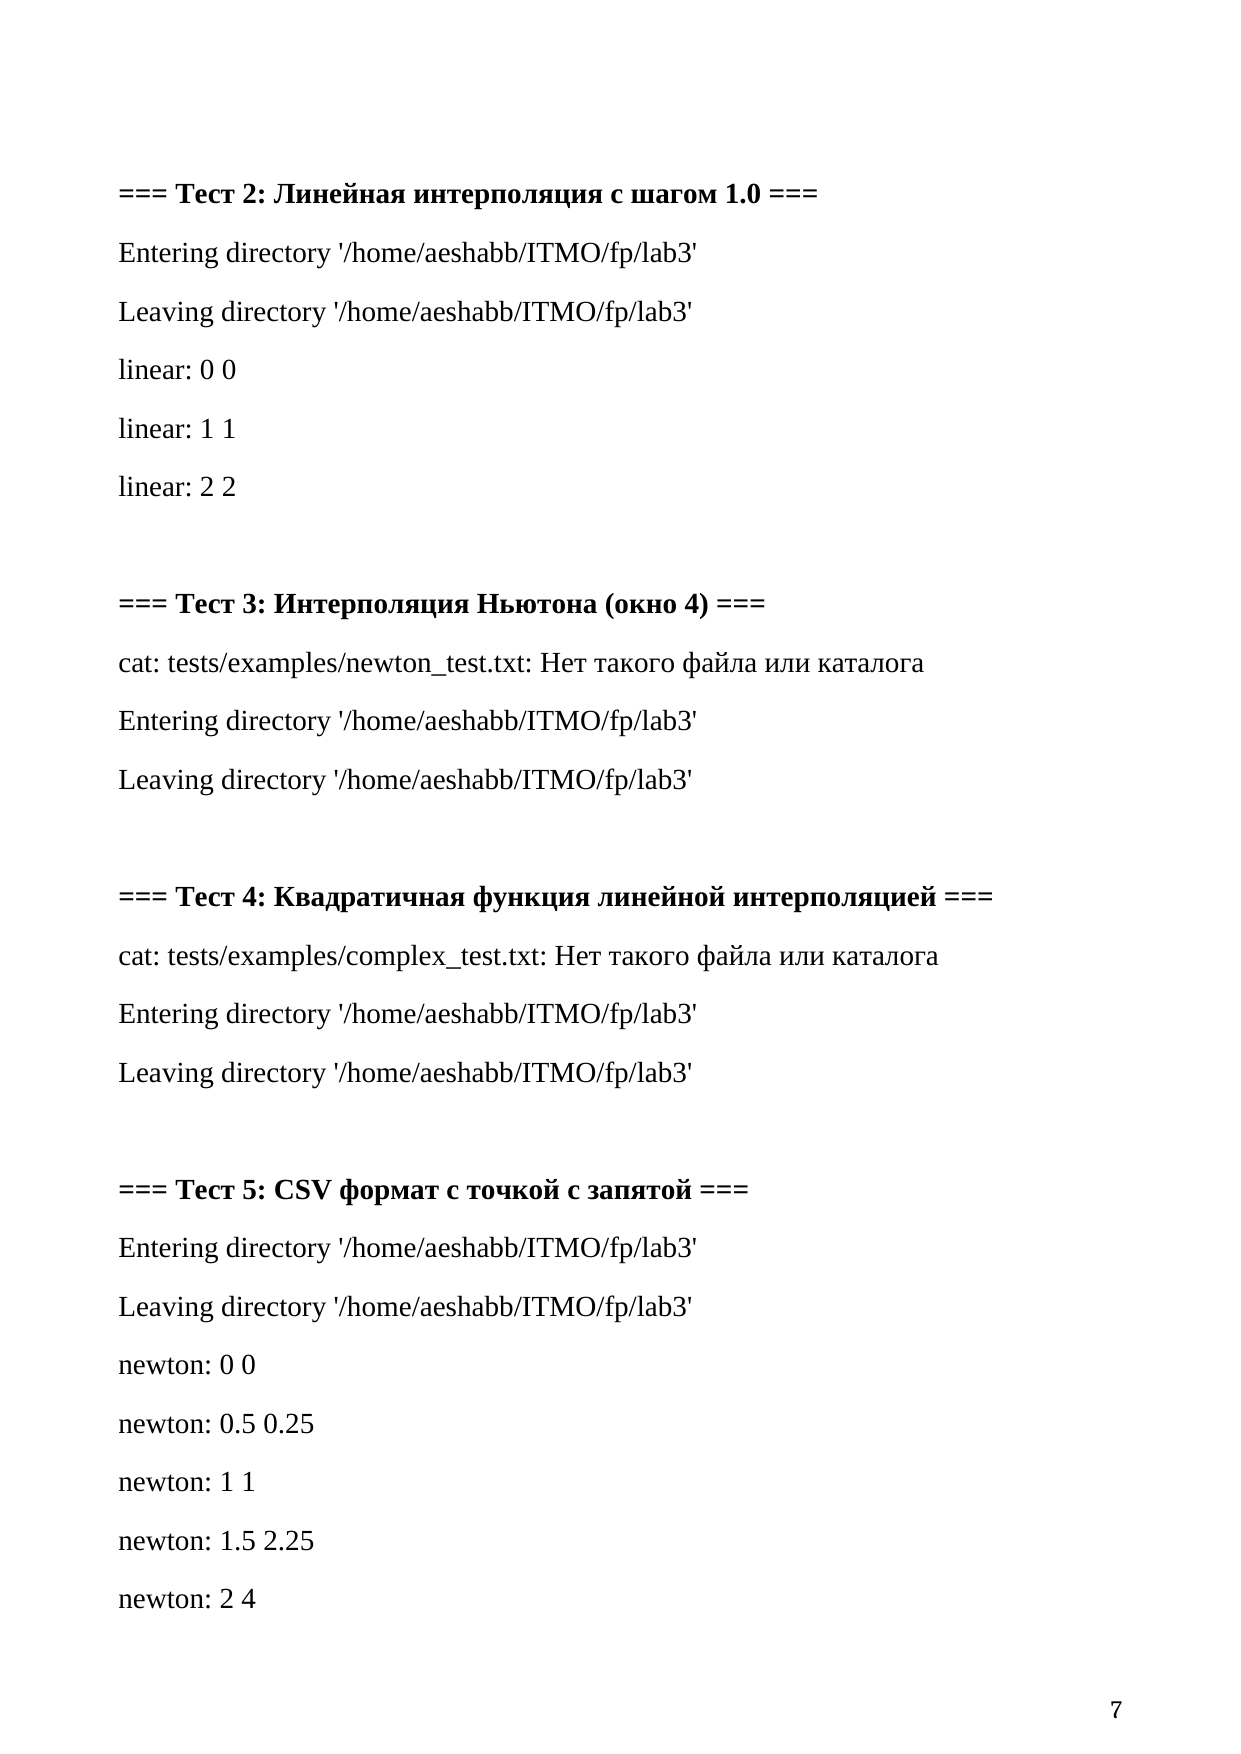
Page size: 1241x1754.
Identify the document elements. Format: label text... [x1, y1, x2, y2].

text === Тест 2: Линейная интерполяция с шагом 1.0 === [118, 177, 1122, 210]
text === Тест 4: Квадратичная функция линейной интерполяцией === [118, 879, 1122, 913]
text newton: 0 0 [118, 1347, 1122, 1381]
text cat: tests/examples/newton_test.txt: Нет такого файла или каталога [118, 645, 1122, 678]
text Entering directory '/home/aeshabb/ITMO/fp/lab3' [118, 996, 1122, 1030]
text newton: 1.5 2.25 [118, 1523, 1122, 1557]
text newton: 2 4 [118, 1582, 1122, 1615]
text Leaving directory '/home/aeshabb/ITMO/fp/lab3' [118, 1055, 1122, 1088]
text Entering directory '/home/aeshabb/ITMO/fp/lab3' [118, 1230, 1122, 1264]
text linear: 1 1 [118, 411, 1122, 444]
text Leaving directory '/home/aeshabb/ITMO/fp/lab3' [118, 294, 1122, 327]
text linear: 2 2 [118, 469, 1122, 503]
text linear: 0 0 [118, 352, 1122, 386]
text Leaving directory '/home/aeshabb/ITMO/fp/lab3' [118, 762, 1122, 796]
text newton: 1 1 [118, 1464, 1122, 1498]
text cat: tests/examples/complex_test.txt: Нет такого файла или каталога [118, 938, 1122, 971]
text Leaving directory '/home/aeshabb/ITMO/fp/lab3' [118, 1289, 1122, 1322]
text newton: 0.5 0.25 [118, 1406, 1122, 1439]
text Entering directory '/home/aeshabb/ITMO/fp/lab3' [118, 235, 1122, 269]
text Entering directory '/home/aeshabb/ITMO/fp/lab3' [118, 703, 1122, 737]
text === Тест 3: Интерполяция Ньютона (окно 4) === [118, 586, 1122, 620]
text === Тест 5: CSV формат с точкой с запятой === [118, 1172, 1122, 1205]
